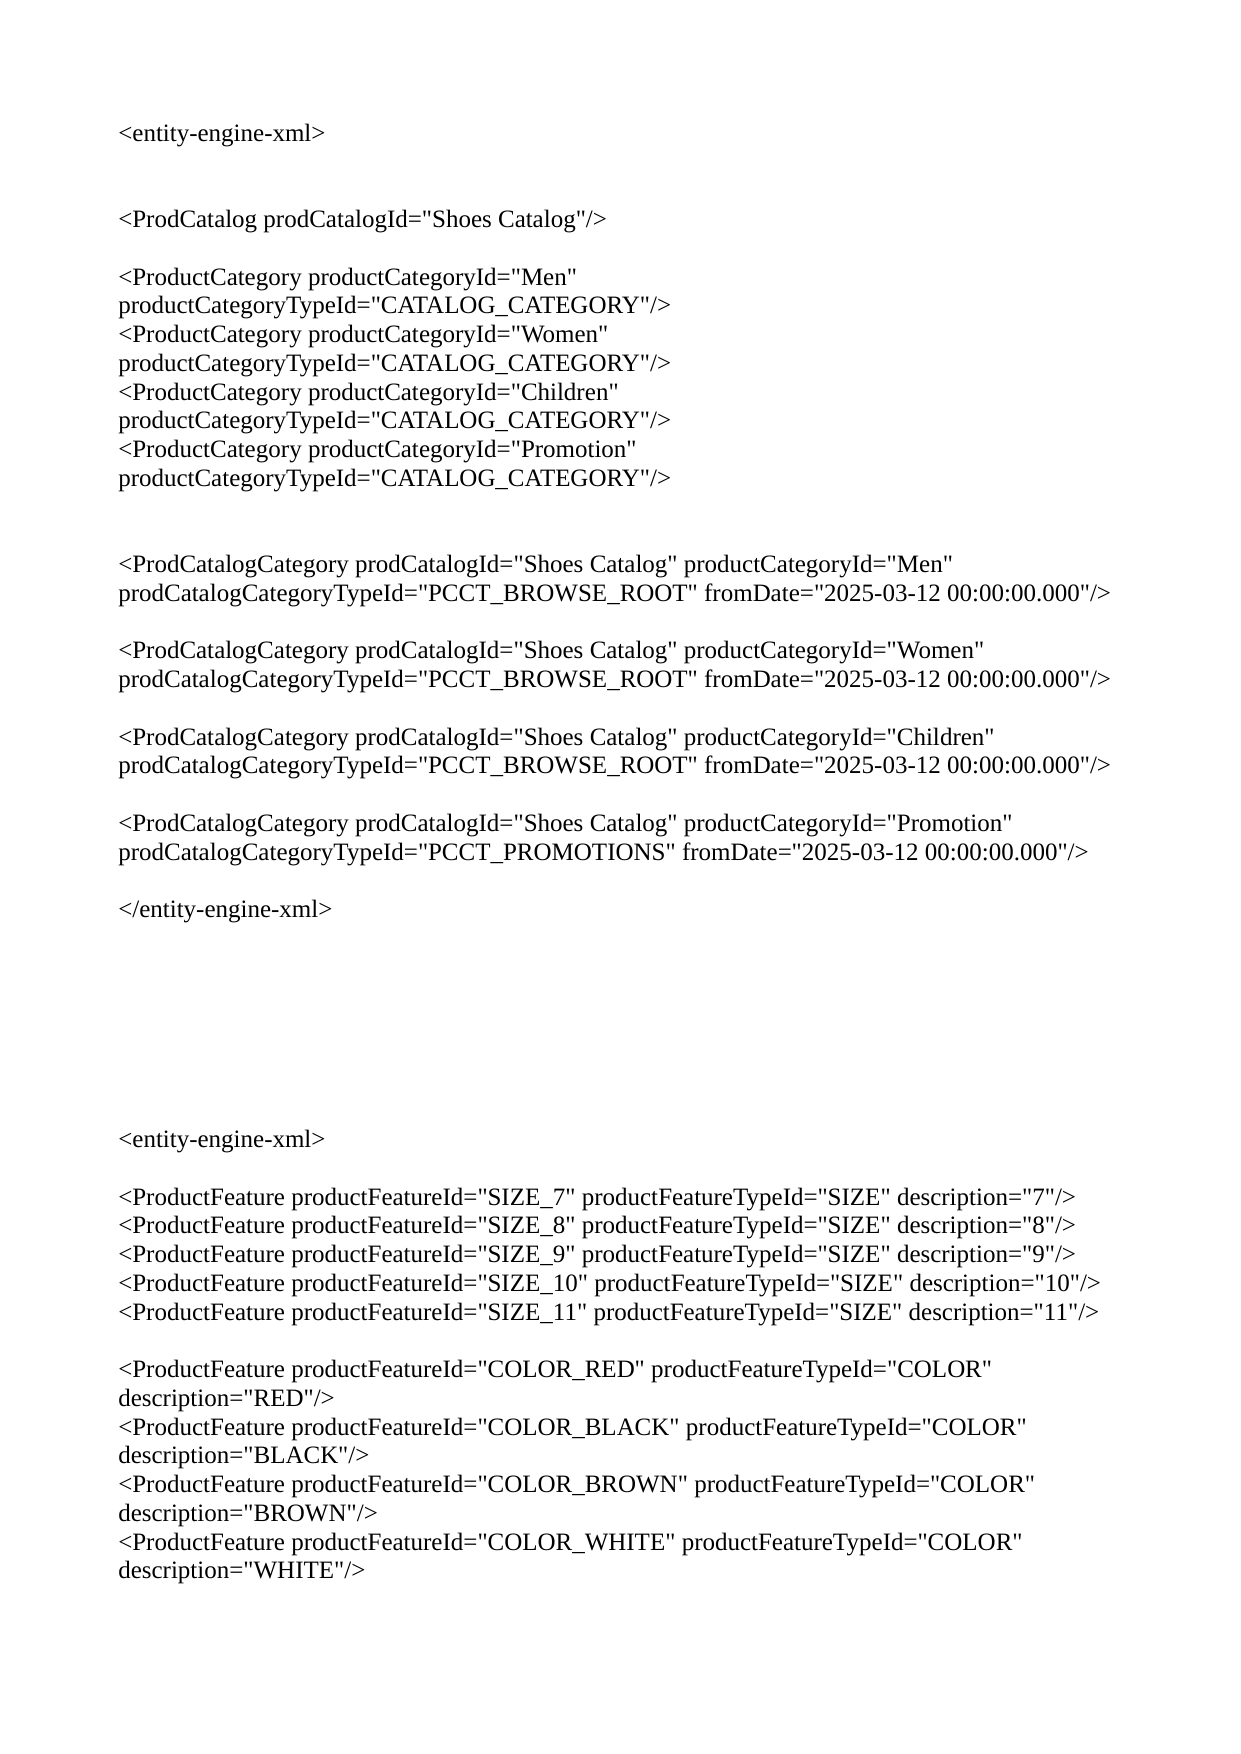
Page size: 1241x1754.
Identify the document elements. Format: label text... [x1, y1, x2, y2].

text <ProdCatalogCategory prodCatalogId="Shoes Catalog" productCategoryId="Children" prodCatalogCategoryTypeId="PCCT_BROWSE_ROOT" fromDate="2025-03-12 00:00:00.000"/> [118, 722, 1122, 779]
text <ProductFeature productFeatureId="SIZE_11" productFeatureTypeId="SIZE" description="11"/> [118, 1297, 1122, 1326]
text <ProductFeature productFeatureId="SIZE_9" productFeatureTypeId="SIZE" description="9"/> [118, 1239, 1122, 1268]
text <ProductFeature productFeatureId="COLOR_BROWN" productFeatureTypeId="COLOR" description="BROWN"/> [118, 1469, 1122, 1527]
text <ProductFeature productFeatureId="SIZE_10" productFeatureTypeId="SIZE" description="10"/> [118, 1268, 1122, 1297]
text <ProductFeature productFeatureId="COLOR_BLACK" productFeatureTypeId="COLOR" description="BLACK"/> [118, 1412, 1122, 1469]
text <ProdCatalogCategory prodCatalogId="Shoes Catalog" productCategoryId="Women" prodCatalogCategoryTypeId="PCCT_BROWSE_ROOT" fromDate="2025-03-12 00:00:00.000"/> [118, 636, 1122, 693]
text </entity-engine-xml> [118, 894, 1122, 923]
text <ProductFeature productFeatureId="COLOR_RED" productFeatureTypeId="COLOR" description="RED"/> [118, 1354, 1122, 1412]
text <ProductFeature productFeatureId="COLOR_WHITE" productFeatureTypeId="COLOR" description="WHITE"/> [118, 1527, 1122, 1584]
text <ProductFeature productFeatureId="SIZE_8" productFeatureTypeId="SIZE" description="8"/> [118, 1211, 1122, 1239]
text <ProductFeature productFeatureId="SIZE_7" productFeatureTypeId="SIZE" description="7"/> [118, 1182, 1122, 1211]
text <ProductCategory productCategoryId="Women" productCategoryTypeId="CATALOG_CATEGORY"/> [118, 319, 1122, 377]
text <ProductCategory productCategoryId="Promotion" productCategoryTypeId="CATALOG_CATEGORY"/> [118, 434, 1122, 492]
text <entity-engine-xml> [118, 1124, 1122, 1153]
text <entity-engine-xml> [118, 118, 1122, 147]
text <ProdCatalog prodCatalogId="Shoes Catalog"/> [118, 204, 1122, 233]
text <ProdCatalogCategory prodCatalogId="Shoes Catalog" productCategoryId="Men" prodCatalogCategoryTypeId="PCCT_BROWSE_ROOT" fromDate="2025-03-12 00:00:00.000"/> [118, 549, 1122, 607]
text <ProductCategory productCategoryId="Men" productCategoryTypeId="CATALOG_CATEGORY"/> [118, 262, 1122, 319]
text <ProdCatalogCategory prodCatalogId="Shoes Catalog" productCategoryId="Promotion" prodCatalogCategoryTypeId="PCCT_PROMOTIONS" fromDate="2025-03-12 00:00:00.000"/> [118, 808, 1122, 866]
text <ProductCategory productCategoryId="Children" productCategoryTypeId="CATALOG_CATEGORY"/> [118, 377, 1122, 434]
